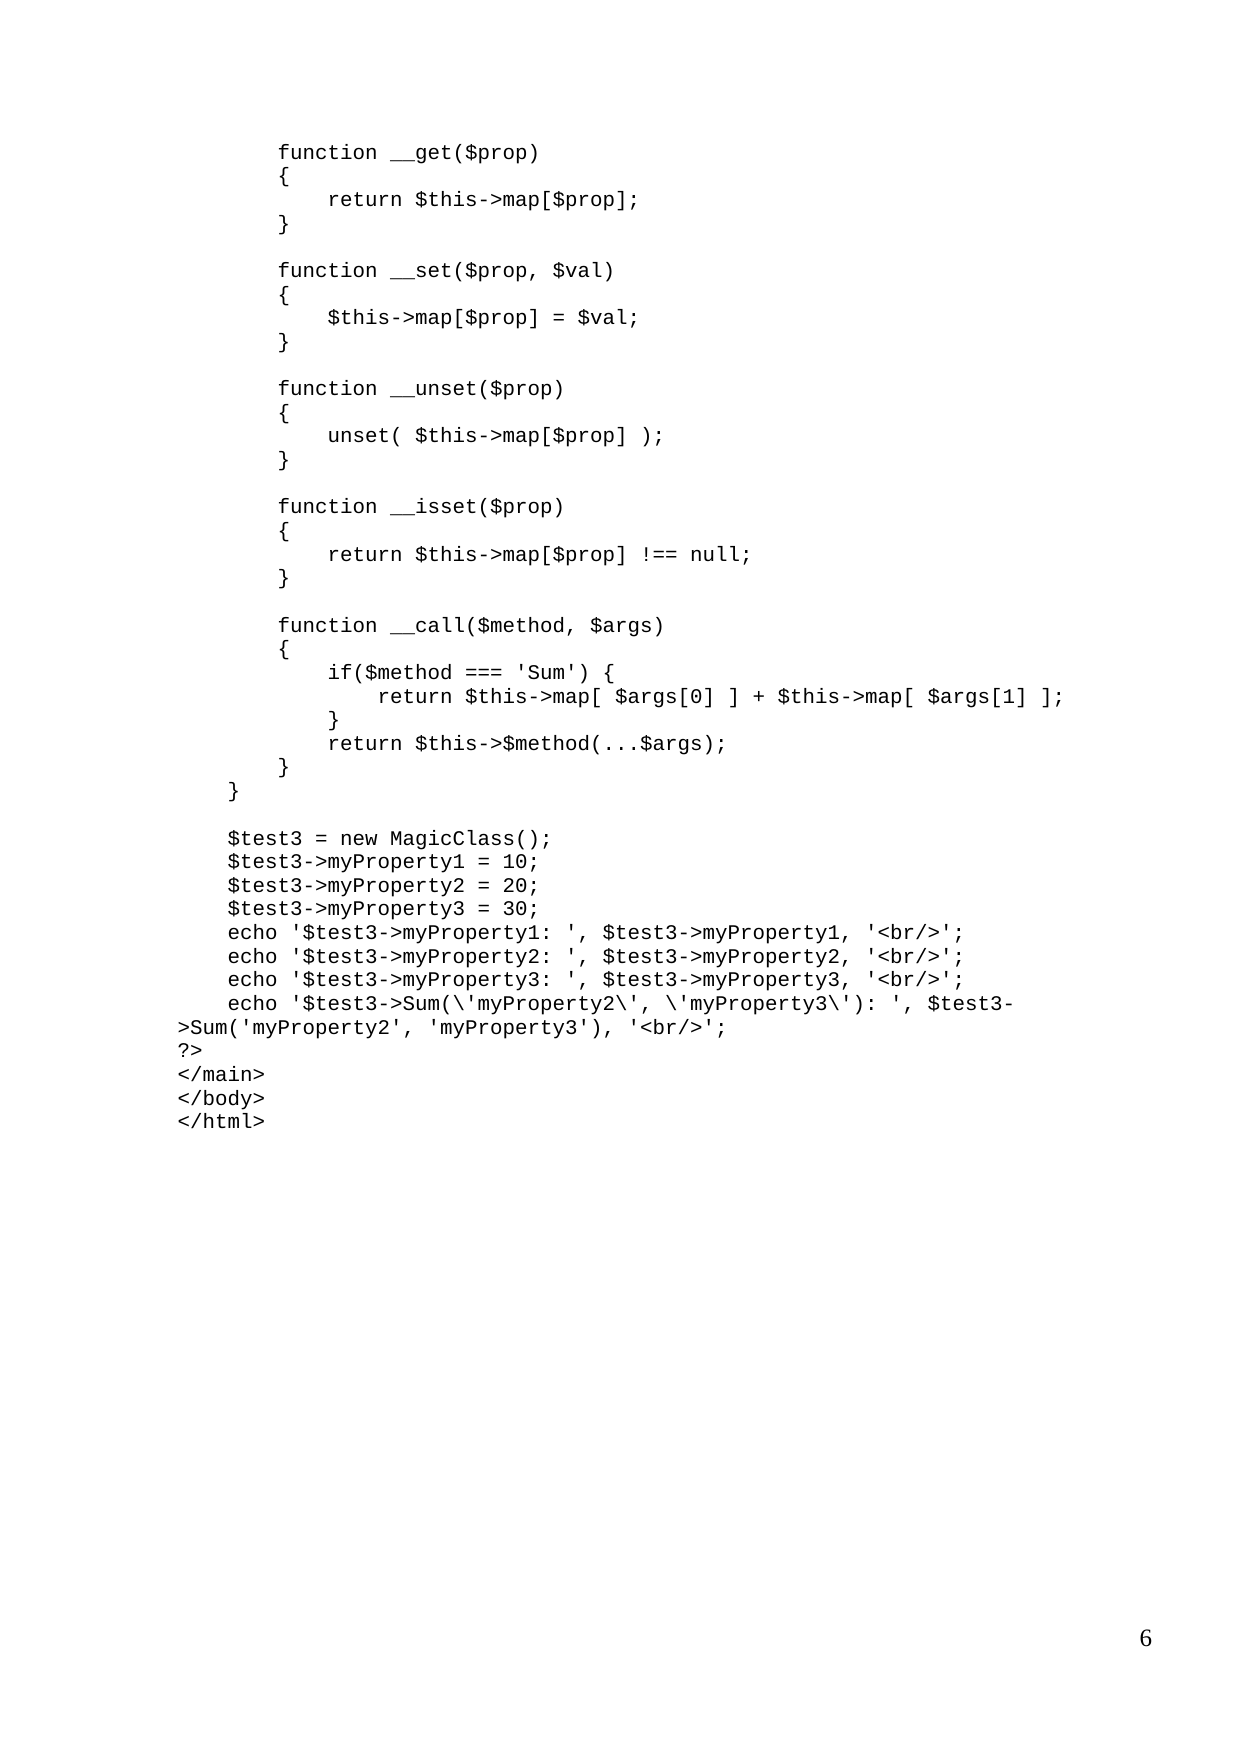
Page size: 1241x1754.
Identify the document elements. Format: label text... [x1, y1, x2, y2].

text echo '$test3->myProperty2: ', $test3->myProperty2, '<br/>'; [177, 946, 1152, 969]
text { [177, 284, 1152, 307]
text $test3->myProperty1 = 10; [177, 851, 1152, 875]
text function __unset($prop) [177, 378, 1152, 402]
text unset( $this->map[$prop] ); [177, 426, 1152, 449]
text if($method === 'Sum') { [177, 662, 1152, 686]
text function __call($method, $args) [177, 615, 1152, 638]
text return $this->map[$prop]; [177, 189, 1152, 213]
text echo '$test3->Sum(\'myProperty2\', \'myProperty3\'): ', $test3->Sum('myProperty2', 'myProperty3'), '<br/>'; [177, 993, 1152, 1040]
text } [177, 331, 1152, 354]
text $this->map[$prop] = $val; [177, 307, 1152, 331]
text function __set($prop, $val) [177, 260, 1152, 284]
text } [177, 709, 1152, 733]
text } [177, 213, 1152, 236]
text </html> [177, 1111, 1152, 1135]
text $test3->myProperty2 = 20; [177, 875, 1152, 898]
text echo '$test3->myProperty3: ', $test3->myProperty3, '<br/>'; [177, 969, 1152, 993]
text echo '$test3->myProperty1: ', $test3->myProperty1, '<br/>'; [177, 922, 1152, 946]
text { [177, 520, 1152, 544]
text return $this->map[ $args[0] ] + $this->map[ $args[1] ]; [177, 686, 1152, 709]
text } [177, 757, 1152, 780]
text $test3->myProperty3 = 30; [177, 898, 1152, 922]
text function __isset($prop) [177, 496, 1152, 520]
text { [177, 638, 1152, 662]
text </body> [177, 1088, 1152, 1111]
text function __get($prop) [177, 142, 1152, 165]
text $test3 = new MagicClass(); [177, 827, 1152, 851]
text { [177, 165, 1152, 189]
text } [177, 780, 1152, 804]
text ?> [177, 1040, 1152, 1064]
text return $this->map[$prop] !== null; [177, 544, 1152, 567]
text } [177, 449, 1152, 473]
text return $this->$method(...$args); [177, 733, 1152, 757]
text { [177, 402, 1152, 426]
text </main> [177, 1064, 1152, 1088]
text } [177, 567, 1152, 591]
